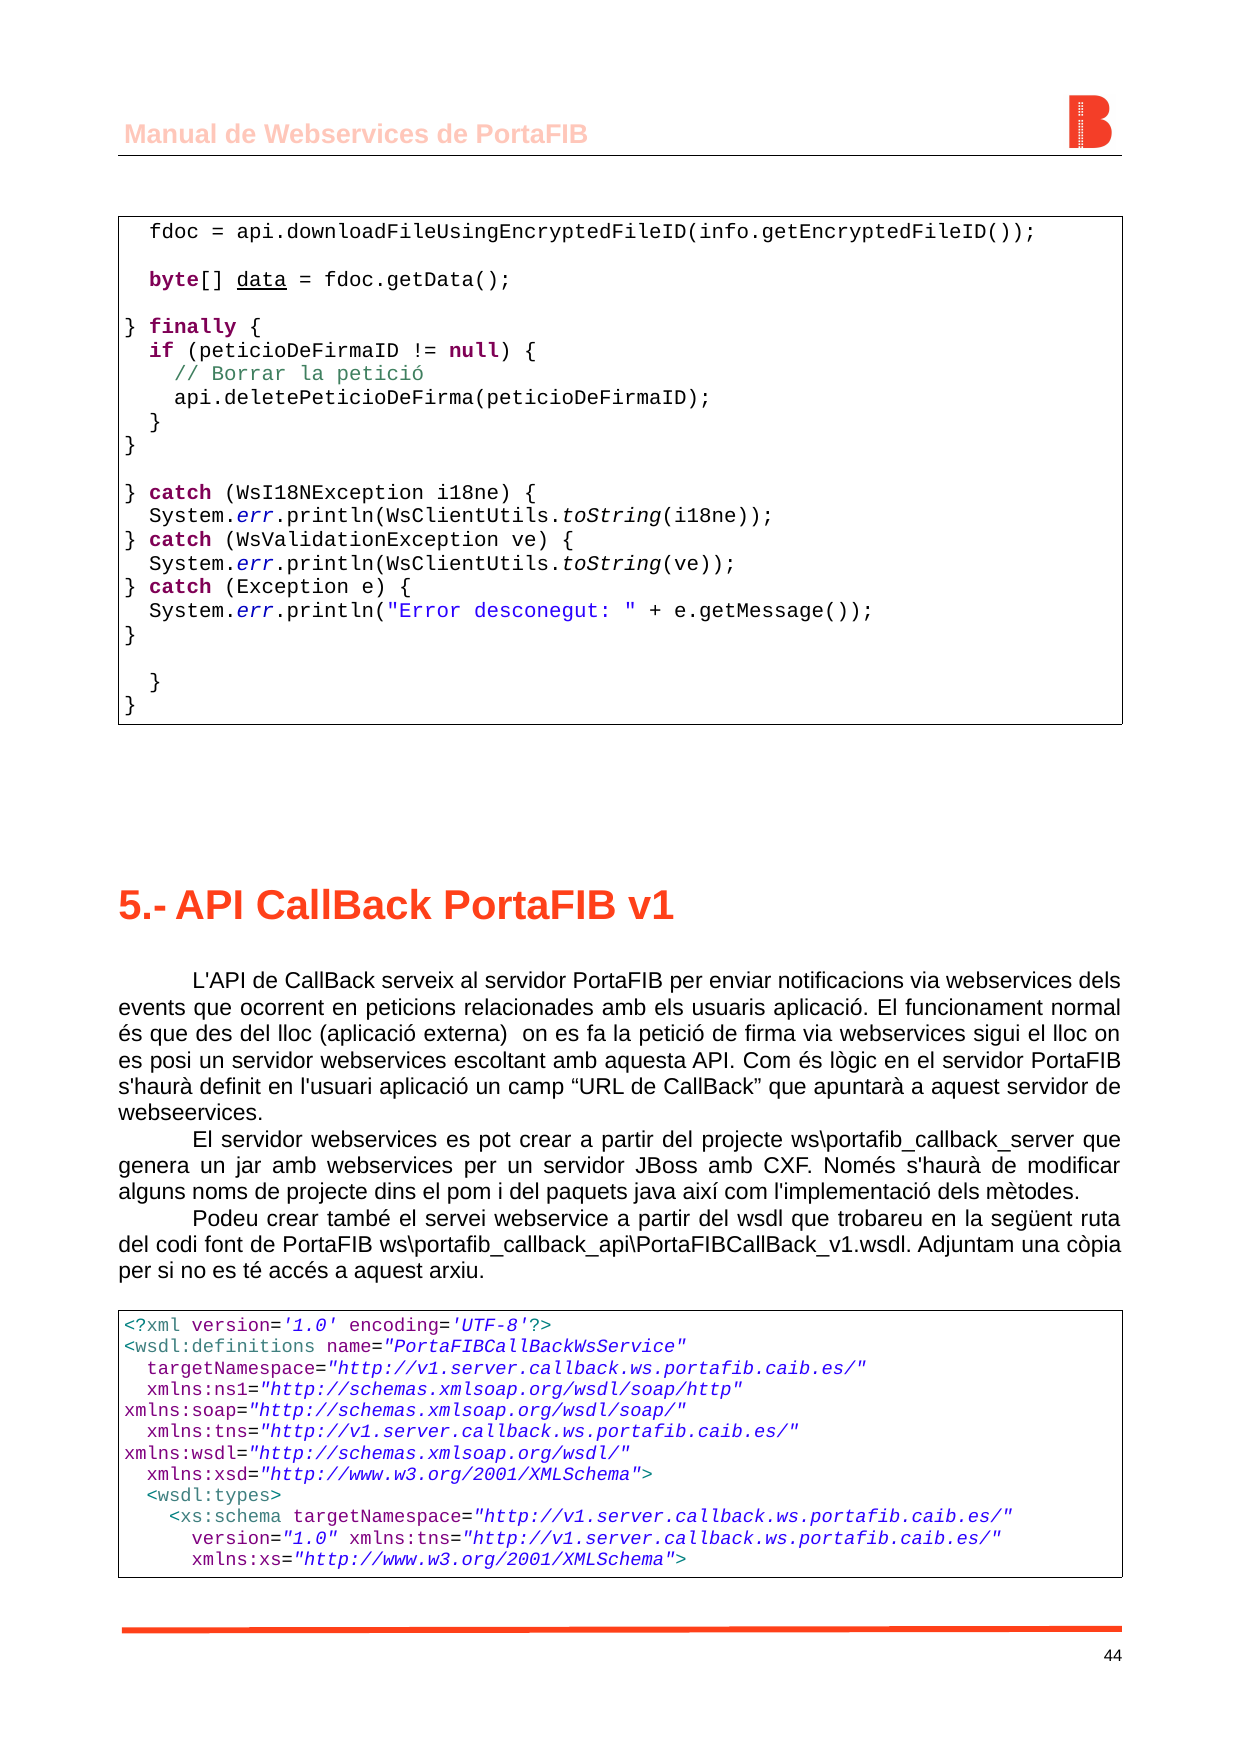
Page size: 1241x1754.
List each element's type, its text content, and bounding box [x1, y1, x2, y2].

text Podeu crear també el servei webservice a partir del wsdl que trobareu en la següent ruta del codi font de PortaFIB ws\portafib_callback_api\PortaFIBCallBack_v1.wsdl. Adjuntam una còpia per si no es té accés a aquest arxiu. [118, 1205, 1122, 1284]
table_header fdoc = api.downloadFileUsingEncryptedFileID(info.getEncryptedFileID()); byte[] data = fdoc.getData(); } finally { if (peticioDeFirmaID != null) { // Borrar la petició api.deletePeticioDeFirma(peticioDeFirmaID); } } } catch (WsI18NException i18ne) { System.err.println(WsClientUtils.toString(i18ne)); } catch (WsValidationException ve) { System.err.println(WsClientUtils.toString(ve)); } catch (Exception e) { System.err.println("Error desconegut: " + e.getMessage()); } } } [119, 217, 1122, 724]
subtitle API CallBack PortaFIB v1 [118, 881, 1122, 929]
table_header <?xml version='1.0' encoding='UTF-8'?> <wsdl:definitions name="PortaFIBCallBackWsService" targetNamespace="http://v1.server.callback.ws.portafib.caib.es/" xmlns:ns1="http://schemas.xmlsoap.org/wsdl/soap/http" xmlns:soap="http://schemas.xmlsoap.org/wsdl/soap/" xmlns:tns="http://v1.server.callback.ws.portafib.caib.es/" xmlns:wsdl="http://schemas.xmlsoap.org/wsdl/" xmlns:xsd="http://www.w3.org/2001/XMLSchema"> <wsdl:types> <xs:schema targetNamespace="http://v1.server.callback.ws.portafib.caib.es/" version="1.0" xmlns:tns="http://v1.server.callback.ws.portafib.caib.es/" xmlns:xs="http://www.w3.org/2001/XMLSchema"> [119, 1311, 1122, 1577]
text El servidor webservices es pot crear a partir del projecte ws\portafib_callback_server que genera un jar amb webservices per un servidor JBoss amb CXF. Només s'haurà de modificar alguns noms de projecte dins el pom i del paquets java així com l'implementació dels mètodes. [118, 1126, 1122, 1205]
text L'API de CallBack serveix al servidor PortaFIB per enviar notificacions via webservices dels events que ocorrent en peticions relacionades amb els usuaris aplicació. El funcionament normal és que des del lloc (aplicació externa) on es fa la petició de firma via webservices sigui el lloc on es posi un servidor webservices escoltant amb aquesta API. Com és lògic en el servidor PortaFIB s'haurà definit en l'usuari aplicació un camp “URL de CallBack” que apuntarà a aquest servidor de webseervices. [118, 967, 1122, 1126]
picture [1063, 94, 1117, 150]
